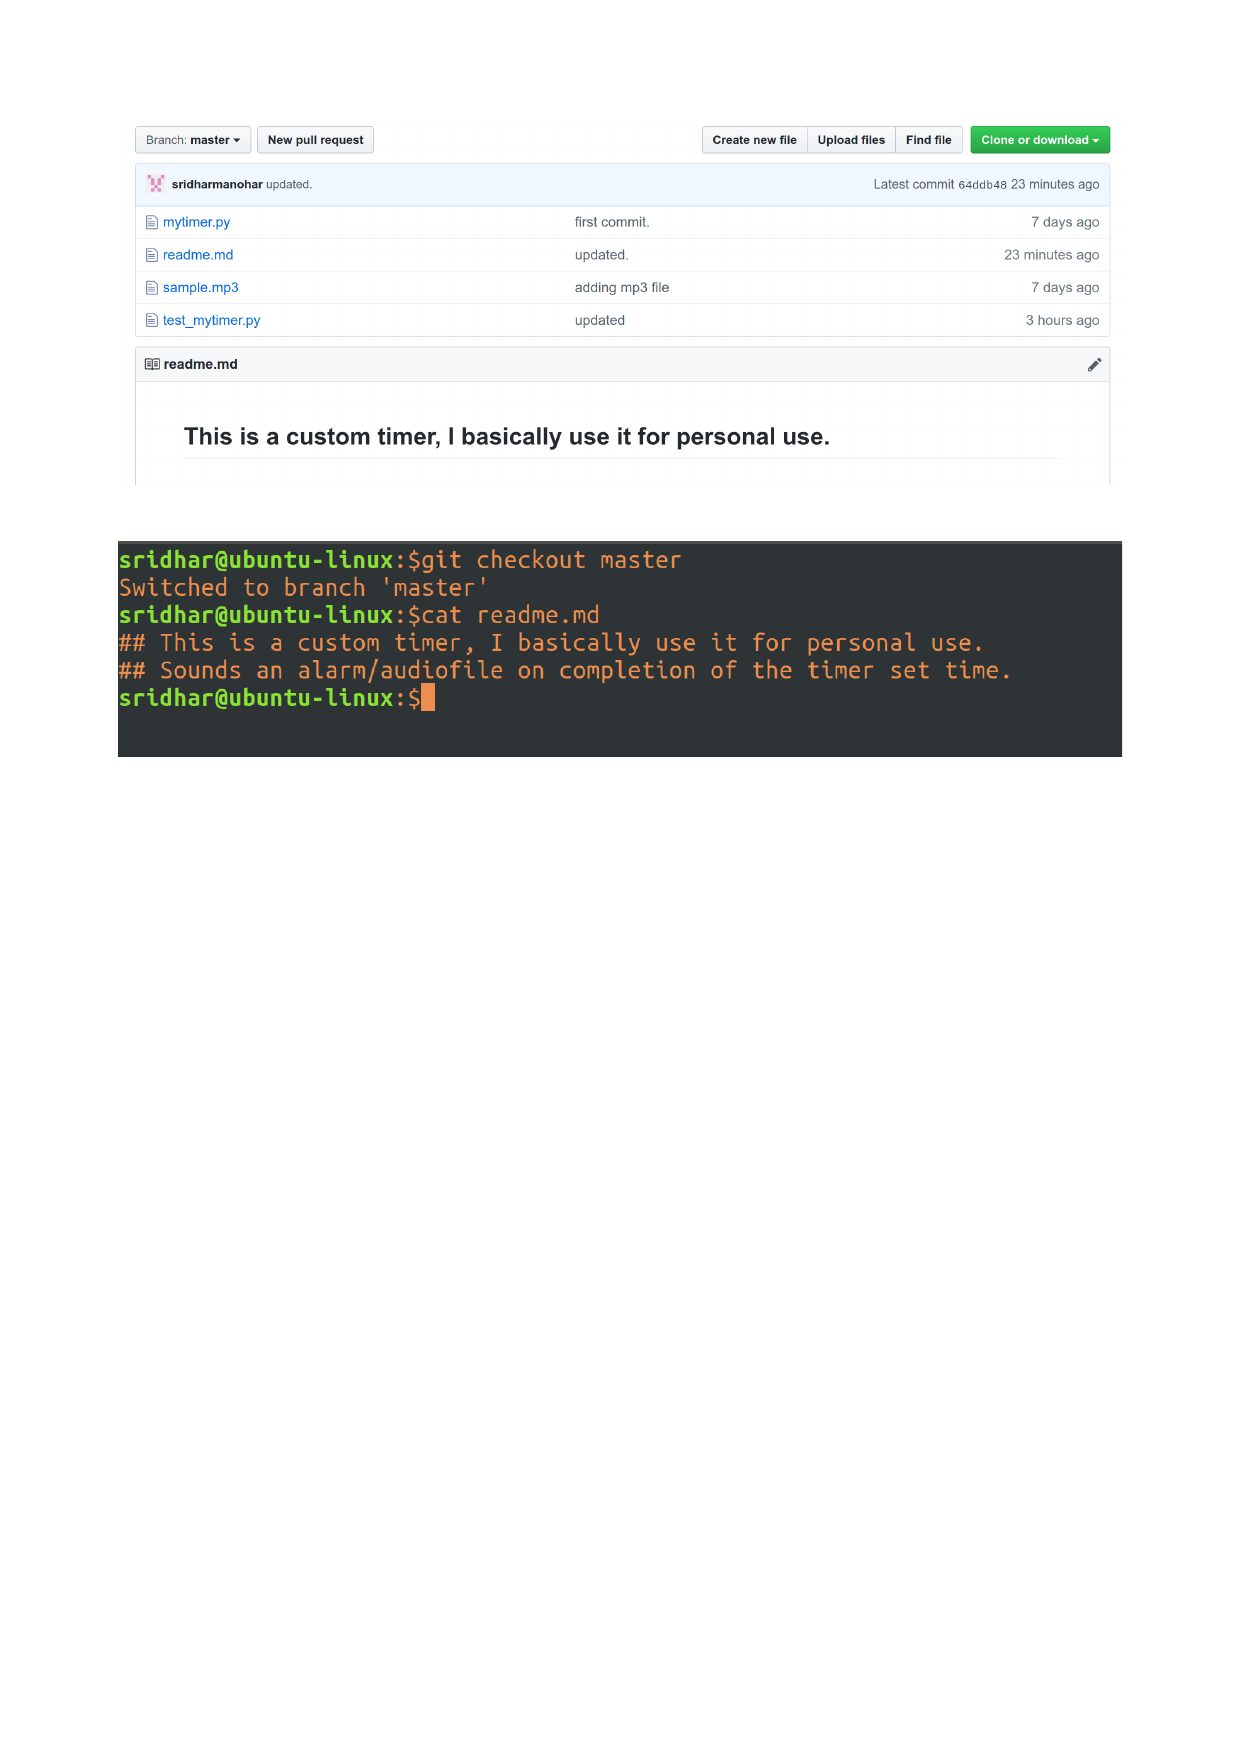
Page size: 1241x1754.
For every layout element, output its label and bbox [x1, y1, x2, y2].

picture [118, 541, 1123, 757]
picture [118, 118, 1123, 485]
